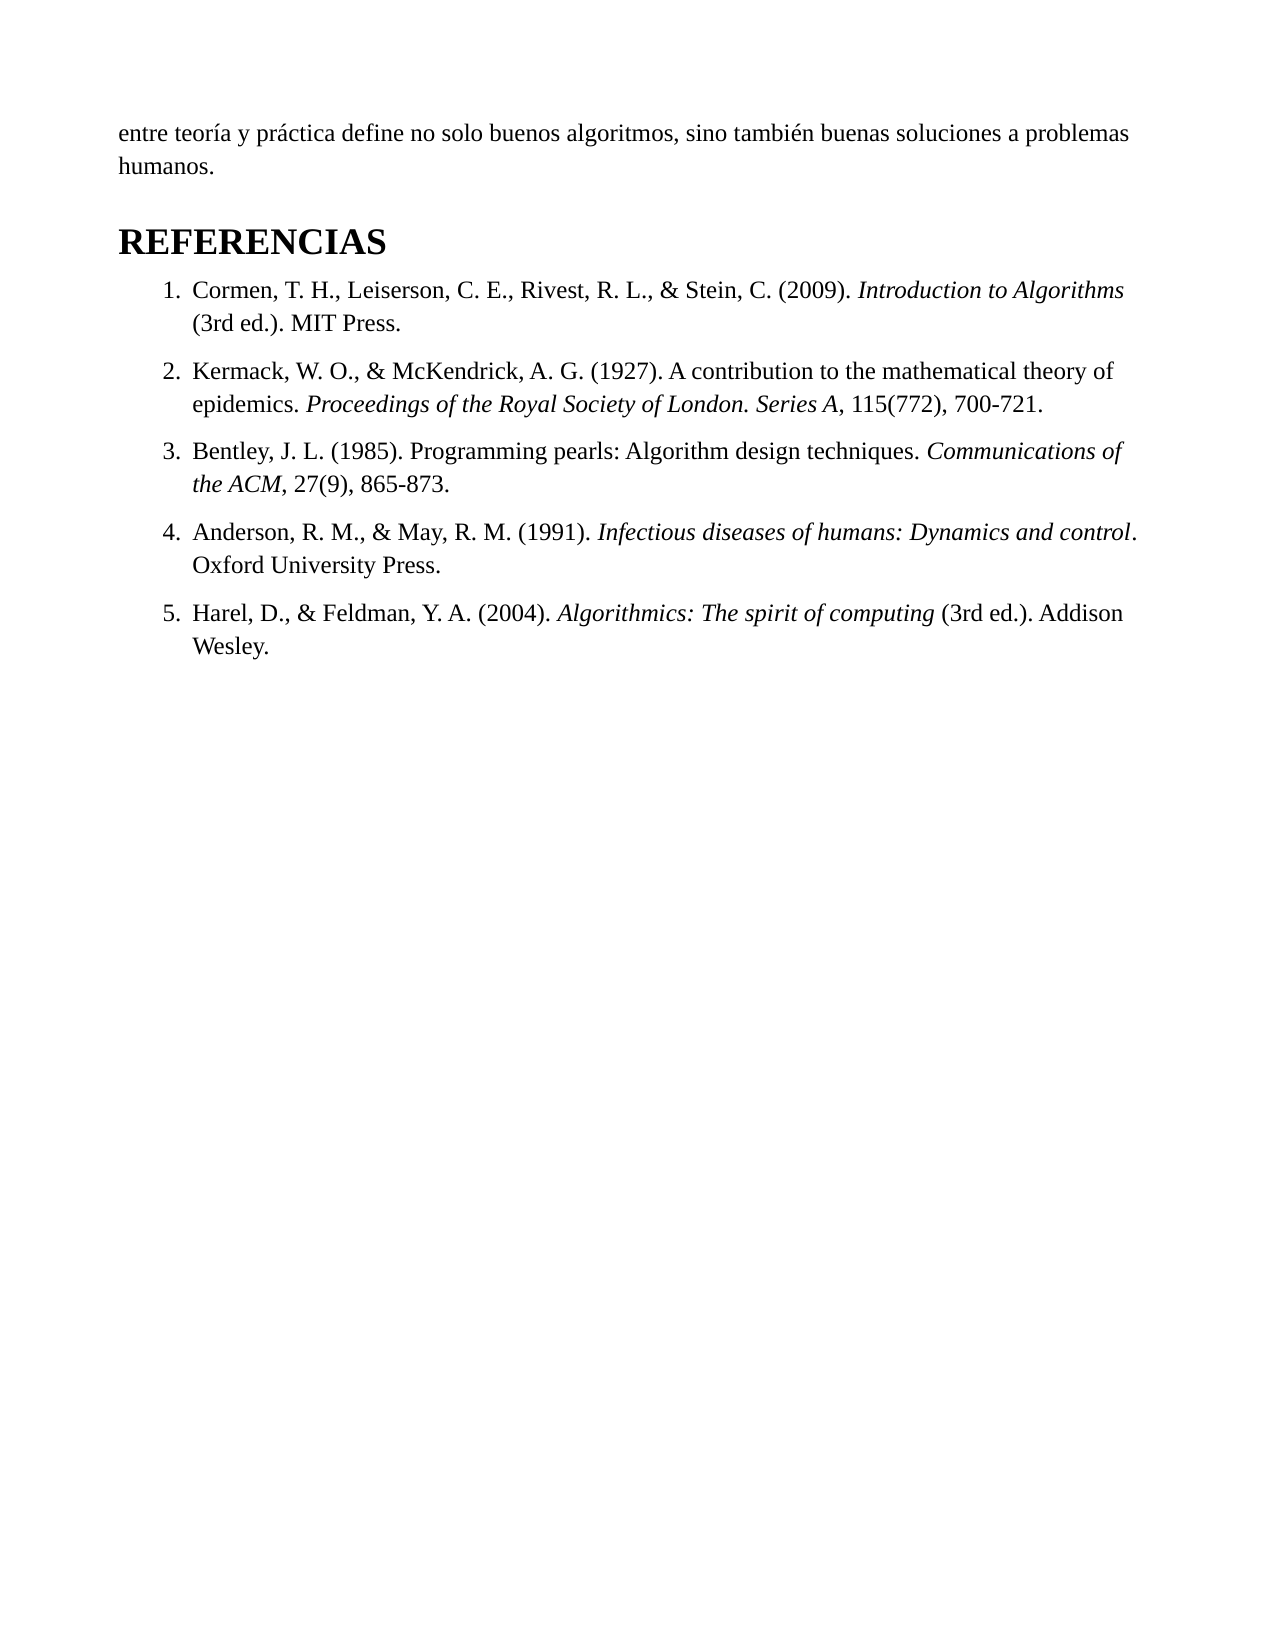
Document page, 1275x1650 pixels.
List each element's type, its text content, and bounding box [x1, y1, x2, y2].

text entre teoría y práctica define no solo buenos algoritmos, sino también buenas soluciones a problemas humanos. [118, 118, 1157, 180]
list Anderson, R. M., & May, R. M. (1991). Infectious diseases of humans: Dynamics and control. Oxford University Press. [162, 517, 1157, 579]
list Harel, D., & Feldman, Y. A. (2004). Algorithmics: The spirit of computing (3rd ed.). Addison Wesley. [162, 598, 1157, 659]
subtitle REFERENCIAS [118, 219, 1157, 263]
list Cormen, T. H., Leiserson, C. E., Rivest, R. L., & Stein, C. (2009). Introduction to Algorithms (3rd ed.). MIT Press. [162, 275, 1157, 337]
list Bentley, J. L. (1985). Programming pearls: Algorithm design techniques. Communications of the ACM, 27(9), 865-873. [162, 436, 1157, 498]
list Kermack, W. O., & McKendrick, A. G. (1927). A contribution to the mathematical theory of epidemics. Proceedings of the Royal Society of London. Series A, 115(772), 700-721. [162, 356, 1157, 418]
